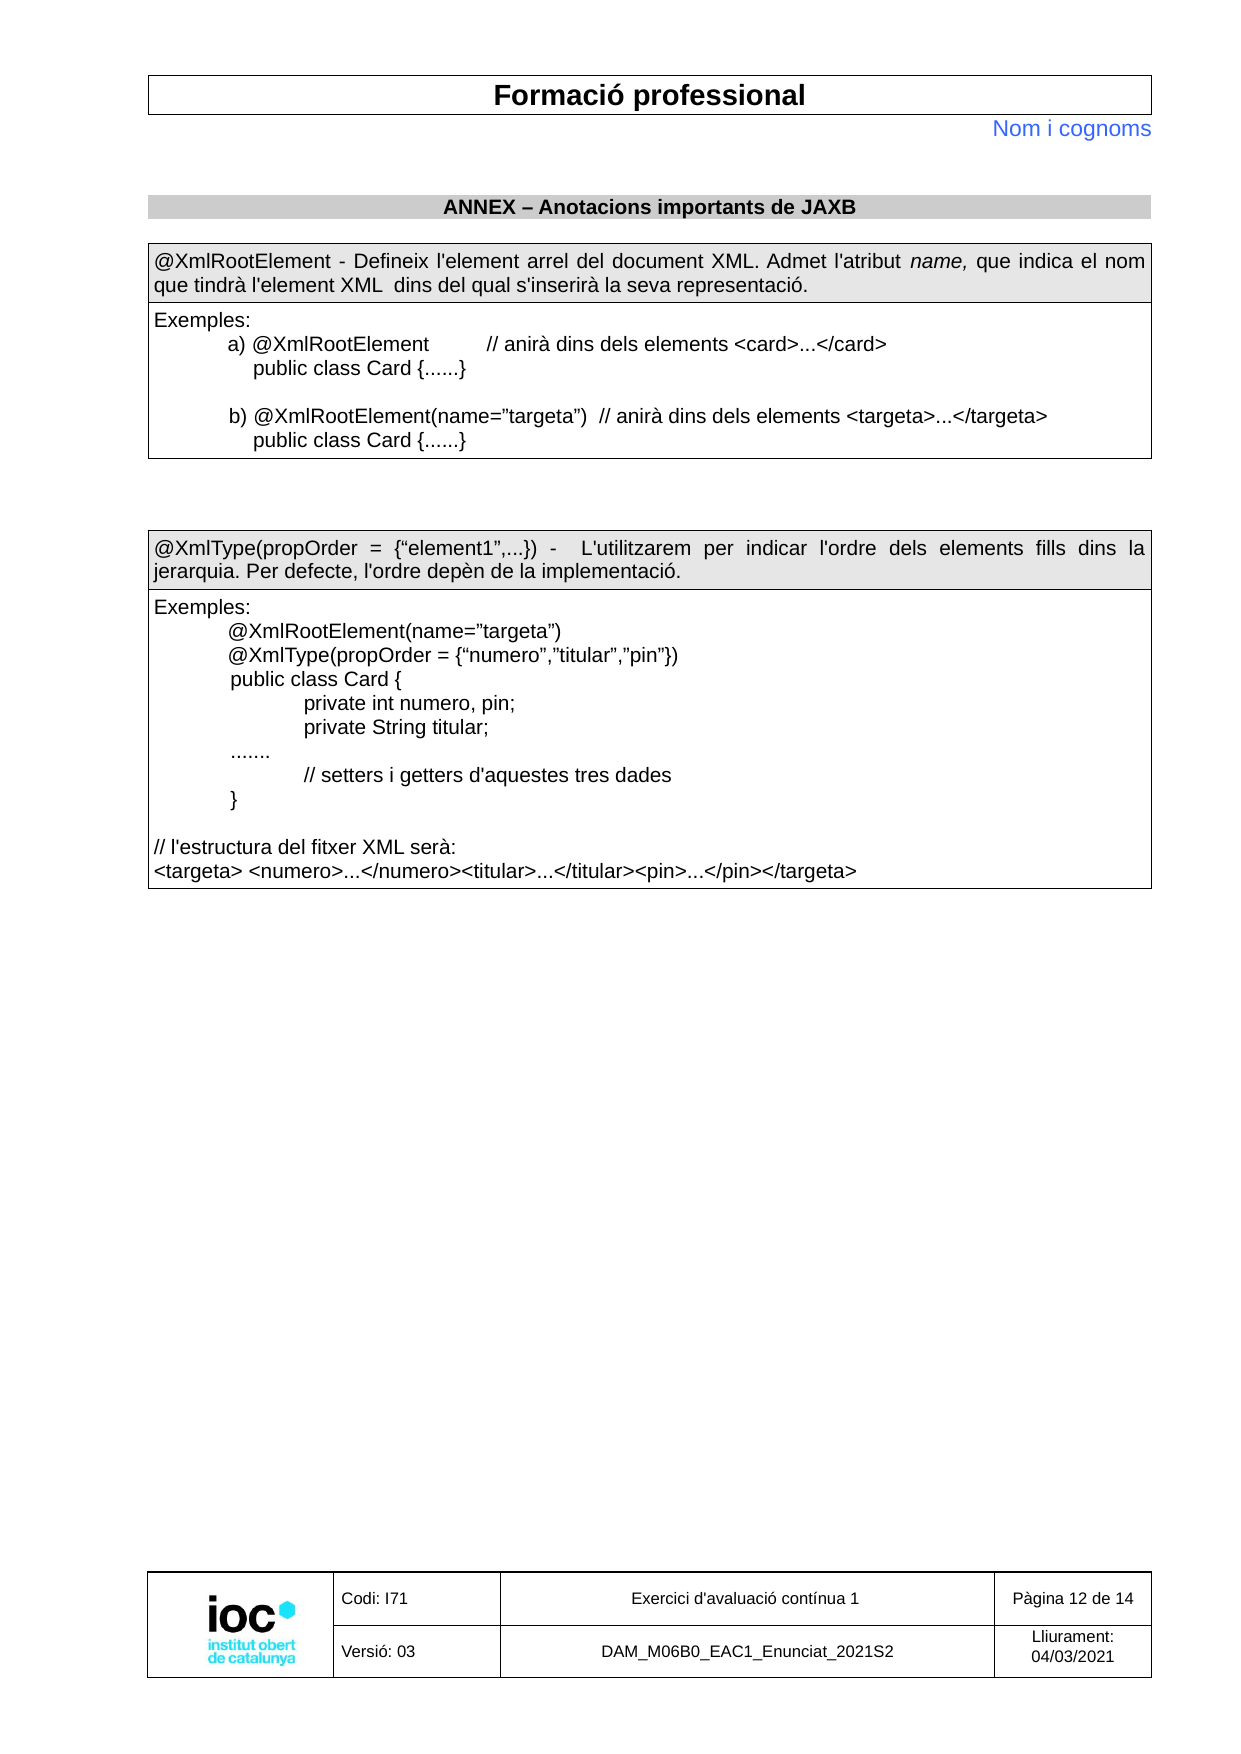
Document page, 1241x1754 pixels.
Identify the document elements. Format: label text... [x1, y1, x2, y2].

table_header @XmlRootElement - Defineix l'element arrel del document XML. Admet l'atribut name, que indica el nom que tindrà l'element XML dins del qual s'inserirà la seva representació. [149, 244, 1151, 302]
table_cell Exemples: a) @XmlRootElement // anirà dins dels elements <card>...</card> public class Card {......} b) @XmlRootElement(name=”targeta”) // anirà dins dels elements <targeta>...</targeta> public class Card {......} [149, 303, 1151, 458]
table_cell Exemples: @XmlRootElement(name=”targeta”) @XmlType(propOrder = {“numero”,”titular”,”pin”}) public class Card { private int numero, pin; private String titular; ....... // setters i getters d'aquestes tres dades } // l'estructura del fitxer XML serà: <targeta> <numero>...</numero><titular>...</titular><pin>...</pin></targeta> [149, 590, 1151, 888]
picture [195, 1581, 309, 1677]
table_header @XmlType(propOrder = {“element1”,...}) - L'utilitzarem per indicar l'ordre dels elements fills dins la jerarquia. Per defecte, l'ordre depèn de la implementació. [149, 531, 1151, 589]
text ANNEX – Anotacions importants de JAXB [148, 195, 1151, 219]
